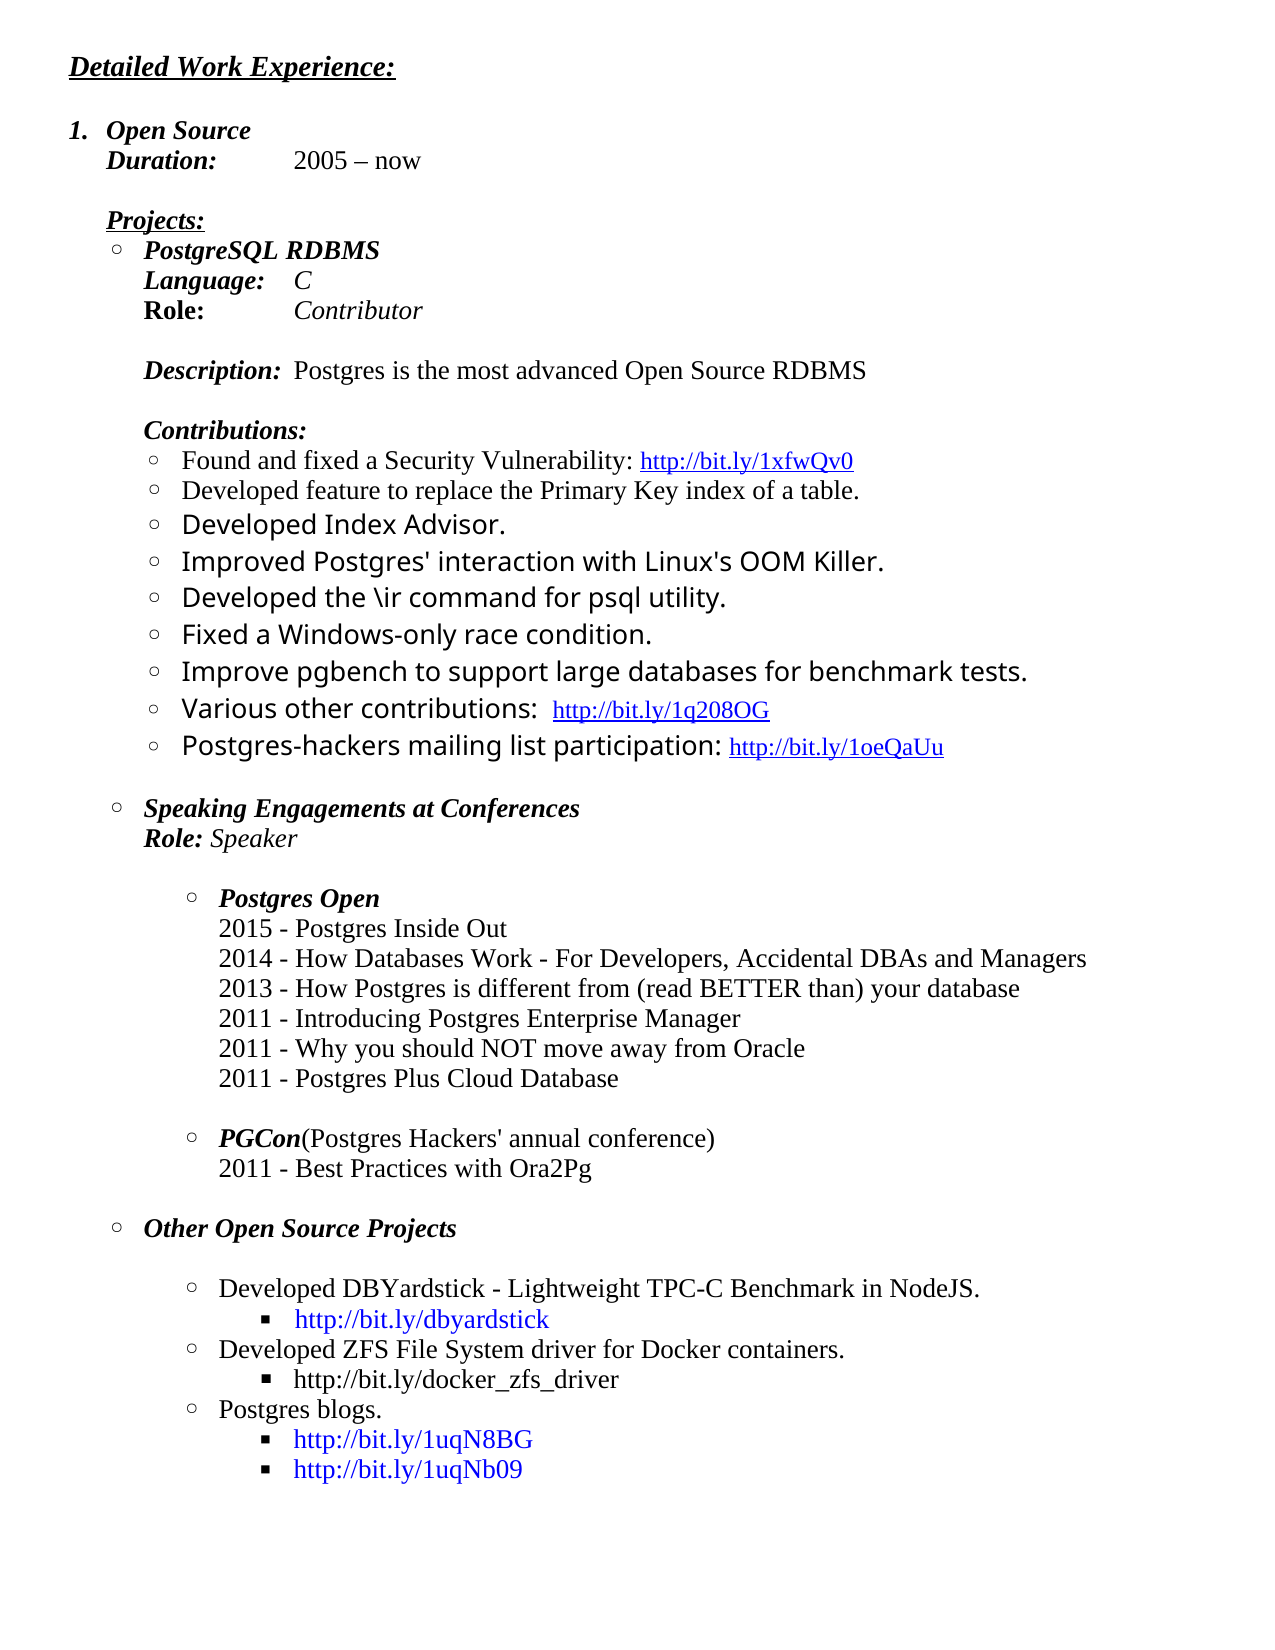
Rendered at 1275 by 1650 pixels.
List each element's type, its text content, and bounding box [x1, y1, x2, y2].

list 2015 - Postgres Inside Out [181, 913, 1193, 943]
list 2013 - How Postgres is different from (read BETTER than) your database [181, 973, 1193, 1003]
list Language: C [143, 265, 1193, 295]
list 2011 - Best Practices with Ora2Pg [181, 1154, 1193, 1184]
list Fixed a Windows-only race condition. [143, 616, 1193, 653]
list Found and fixed a Security Vulnerability: http://bit.ly/1xfwQv0 [143, 445, 1193, 475]
list 2014 - How Databases Work - For Developers, Accidental DBAs and Managers [181, 943, 1193, 973]
text Detailed Work Experience: [68, 50, 1193, 83]
list http://bit.ly/1uqNb09 [218, 1454, 1193, 1484]
list Developed Index Advisor. [143, 505, 1193, 542]
list Improve pgbench to support large databases for benchmark tests. [143, 653, 1193, 689]
list 2011 - Postgres Plus Cloud Database [181, 1063, 1193, 1093]
list Speaking Engagements at Conferences [68, 793, 1193, 823]
list Postgres-hackers mailing list participation: http://bit.ly/1oeQaUu [143, 726, 1193, 763]
text Description: Postgres is the most advanced Open Source RDBMS [68, 355, 1193, 385]
list PostgreSQL RDBMS [68, 235, 1193, 265]
list 2011 - Why you should NOT move away from Oracle [181, 1033, 1193, 1063]
list Duration: 2005 – now [68, 145, 1193, 175]
list 2011 - Introducing Postgres Enterprise Manager [181, 1003, 1193, 1033]
list Postgres blogs. [143, 1394, 1193, 1424]
list Other Open Source Projects [68, 1214, 1193, 1244]
text Projects: [68, 205, 1193, 235]
list Developed feature to replace the Primary Key index of a table. [143, 475, 1193, 505]
list Developed ZFS File System driver for Docker containers. [143, 1334, 1193, 1364]
list http://bit.ly/1uqN8BG [218, 1424, 1193, 1454]
list Open Source [68, 115, 1193, 145]
list Developed DBYardstick - Lightweight TPC-C Benchmark in NodeJS. [143, 1274, 1193, 1304]
list Improved Postgres' interaction with Linux's OOM Killer. [143, 542, 1193, 579]
list http://bit.ly/dbyardstick [218, 1304, 1193, 1334]
list PGCon(Postgres Hackers' annual conference) [181, 1123, 1193, 1154]
list Role: Contributor [143, 295, 1193, 325]
list http://bit.ly/docker_zfs_driver [218, 1364, 1193, 1394]
list Developed the \ir command for psql utility. [143, 579, 1193, 616]
list Various other contributions: http://bit.ly/1q208OG [143, 689, 1193, 726]
list Postgres Open [181, 883, 1193, 913]
list Role: Speaker [143, 823, 1193, 853]
text Contributions: [68, 415, 1193, 445]
